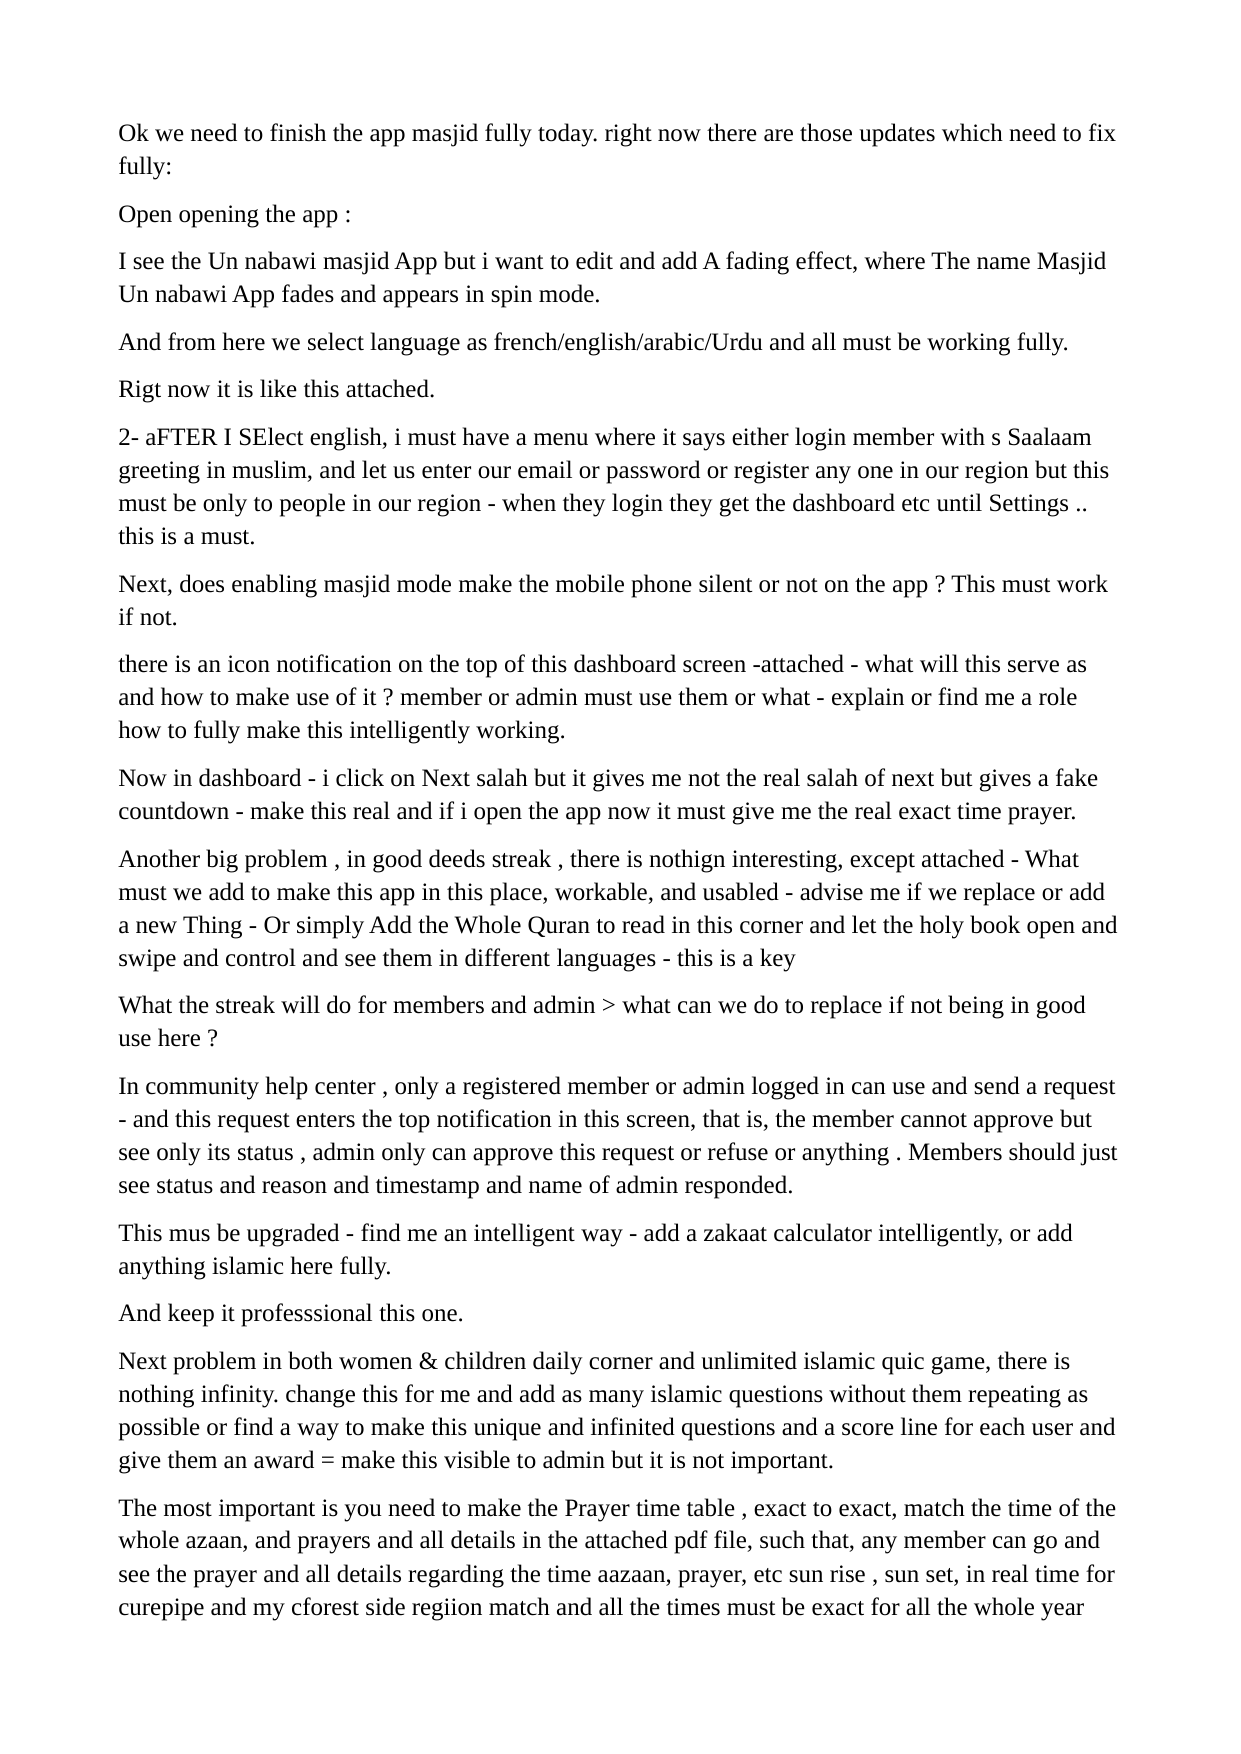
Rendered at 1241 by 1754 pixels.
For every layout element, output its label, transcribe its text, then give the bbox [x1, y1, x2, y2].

text Rigt now it is like this attached. [118, 374, 1122, 403]
text 2- aFTER I SElect english, i must have a menu where it says either login member with s Saalaam greeting in muslim, and let us enter our email or password or register any one in our region but this must be only to people in our region - when they login they get the dashboard etc until Settings .. this is a must. [118, 422, 1122, 550]
text And keep it professsional this one. [118, 1298, 1122, 1327]
text In community help center , only a registered member or admin logged in can use and send a request - and this request enters the top notification in this screen, that is, the member cannot approve but see only its status , admin only can approve this request or refuse or anything . Members should just see status and reason and timestamp and name of admin responded. [118, 1071, 1122, 1199]
text I see the Un nabawi masjid App but i want to edit and add A fading effect, where The name Masjid Un nabawi App fades and appears in spin mode. [118, 246, 1122, 308]
text Open opening the app : [118, 199, 1122, 227]
text Now in dashboard - i click on Next salah but it gives me not the real salah of next but gives a fake countdown - make this real and if i open the app now it must give me the real exact time prayer. [118, 763, 1122, 825]
text This mus be upgraded - find me an intelligent way - add a zakaat calculator intelligently, or add anything islamic here fully. [118, 1218, 1122, 1279]
text there is an icon notification on the top of this dashboard screen -attached - what will this serve as and how to make use of it ? member or admin must use them or what - explain or find me a role how to fully make this intelligently working. [118, 649, 1122, 744]
text Next problem in both women & children daily corner and unlimited islamic quic game, there is nothing infinity. change this for me and add as many islamic questions without them repeating as possible or find a way to make this unique and infinited questions and a score line for each user and give them an award = make this visible to admin but it is not important. [118, 1346, 1122, 1474]
text And from here we select language as french/english/arabic/Urdu and all must be working fully. [118, 327, 1122, 356]
text Ok we need to finish the app masjid fully today. right now there are those updates which need to fix fully: [118, 118, 1122, 180]
text Next, does enabling masjid mode make the mobile phone silent or not on the app ? This must work if not. [118, 569, 1122, 631]
text Another big problem , in good deeds streak , there is nothign interesting, except attached - What must we add to make this app in this place, workable, and usabled - advise me if we replace or add a new Thing - Or simply Add the Whole Quran to read in this corner and let the holy book open and swipe and control and see them in different languages - this is a key [118, 844, 1122, 972]
text What the streak will do for members and admin > what can we do to replace if not being in good use here ? [118, 990, 1122, 1052]
text The most important is you need to make the Prayer time table , exact to exact, match the time of the whole azaan, and prayers and all details in the attached pdf file, such that, any member can go and see the prayer and all details regarding the time aazaan, prayer, etc sun rise , sun set, in real time for curepipe and my cforest side regiion match and all the times must be exact for all the whole year [118, 1493, 1122, 1620]
